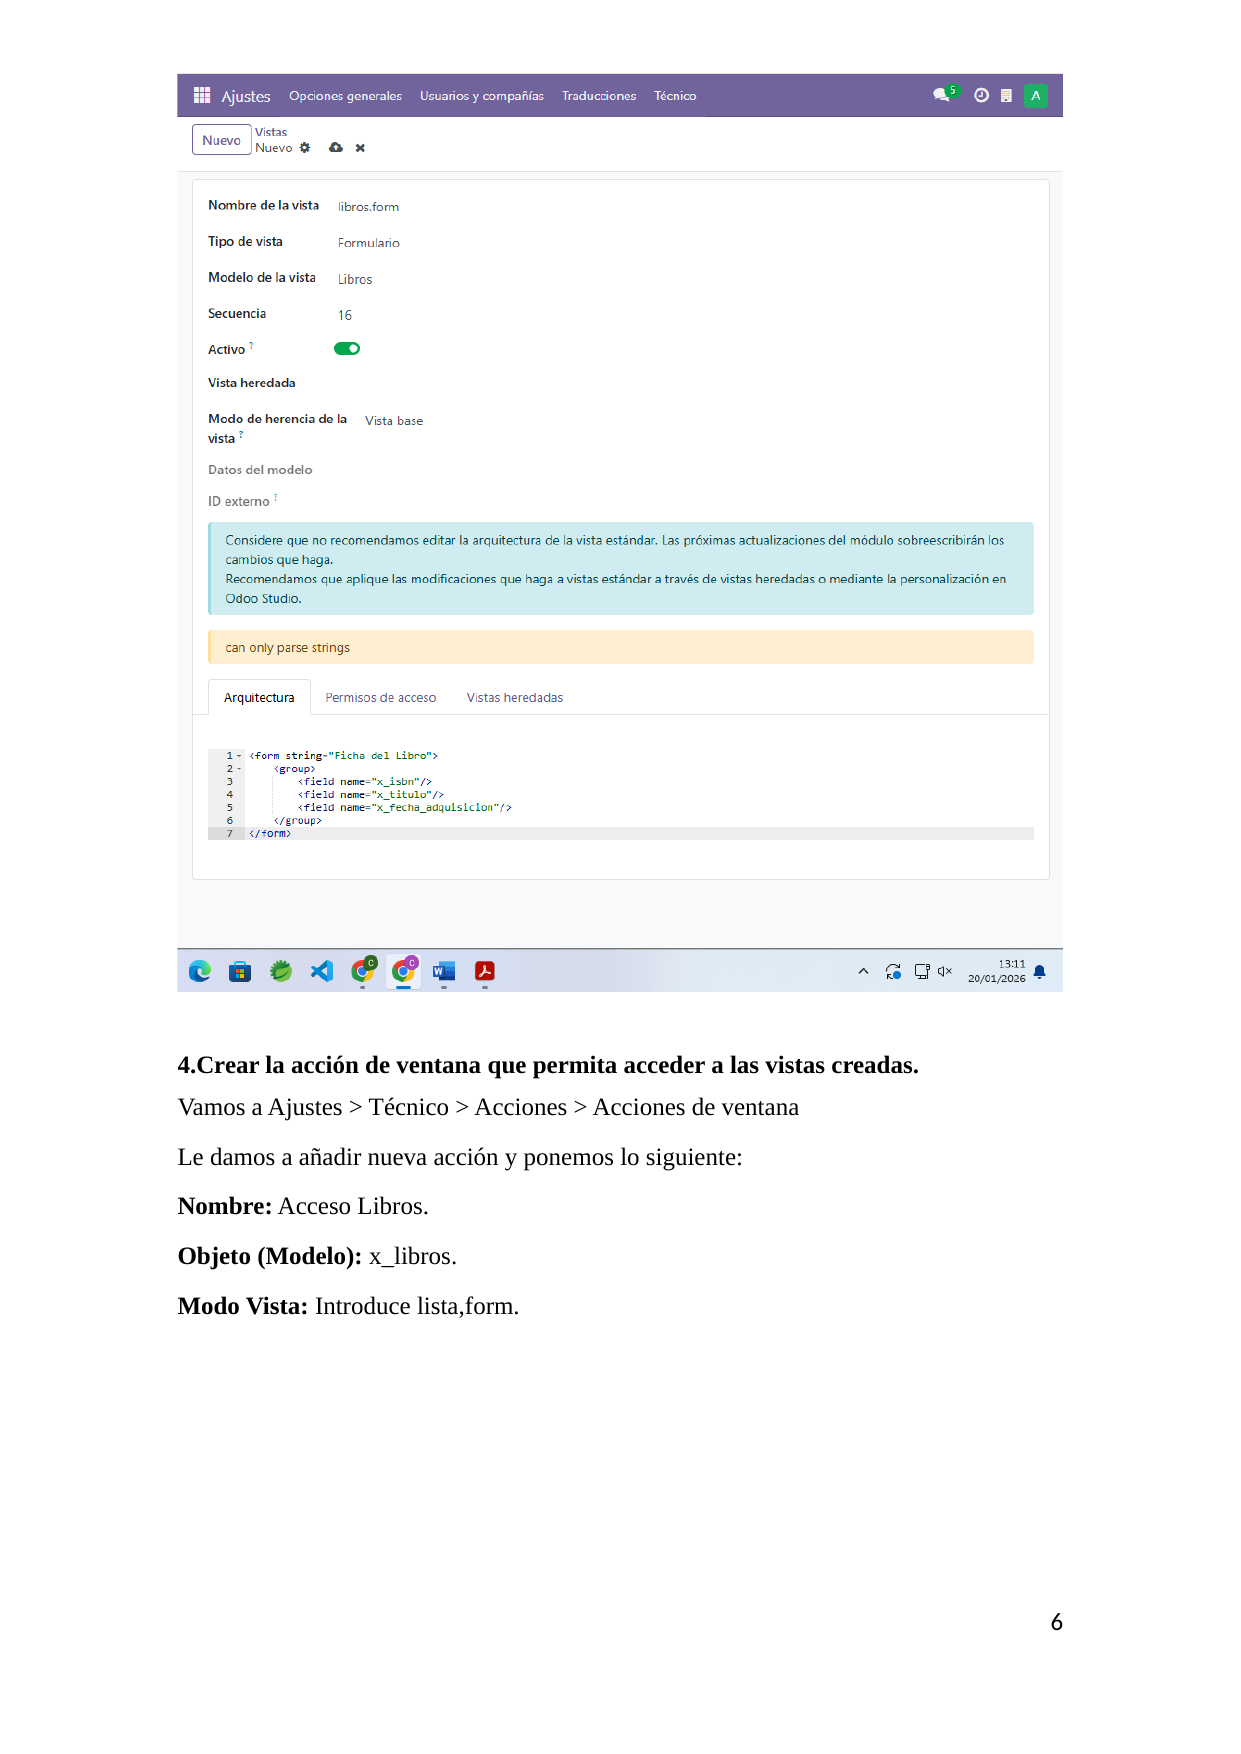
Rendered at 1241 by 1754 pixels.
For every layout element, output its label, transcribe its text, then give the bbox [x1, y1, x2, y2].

text Le damos a añadir nueva acción y ponemos lo siguiente: [177, 1142, 1063, 1170]
subtitle 4.Crear la acción de ventana que permita acceder a las vistas creadas. [177, 1051, 1063, 1079]
text Modo Vista: Introduce lista,form. [177, 1291, 1063, 1319]
text Objeto (Modelo): x_libros. [177, 1241, 1063, 1270]
text Nombre: Acceso Libros. [177, 1191, 1063, 1220]
text Vamos a Ajustes > Técnico > Acciones > Acciones de ventana [177, 1092, 1063, 1121]
